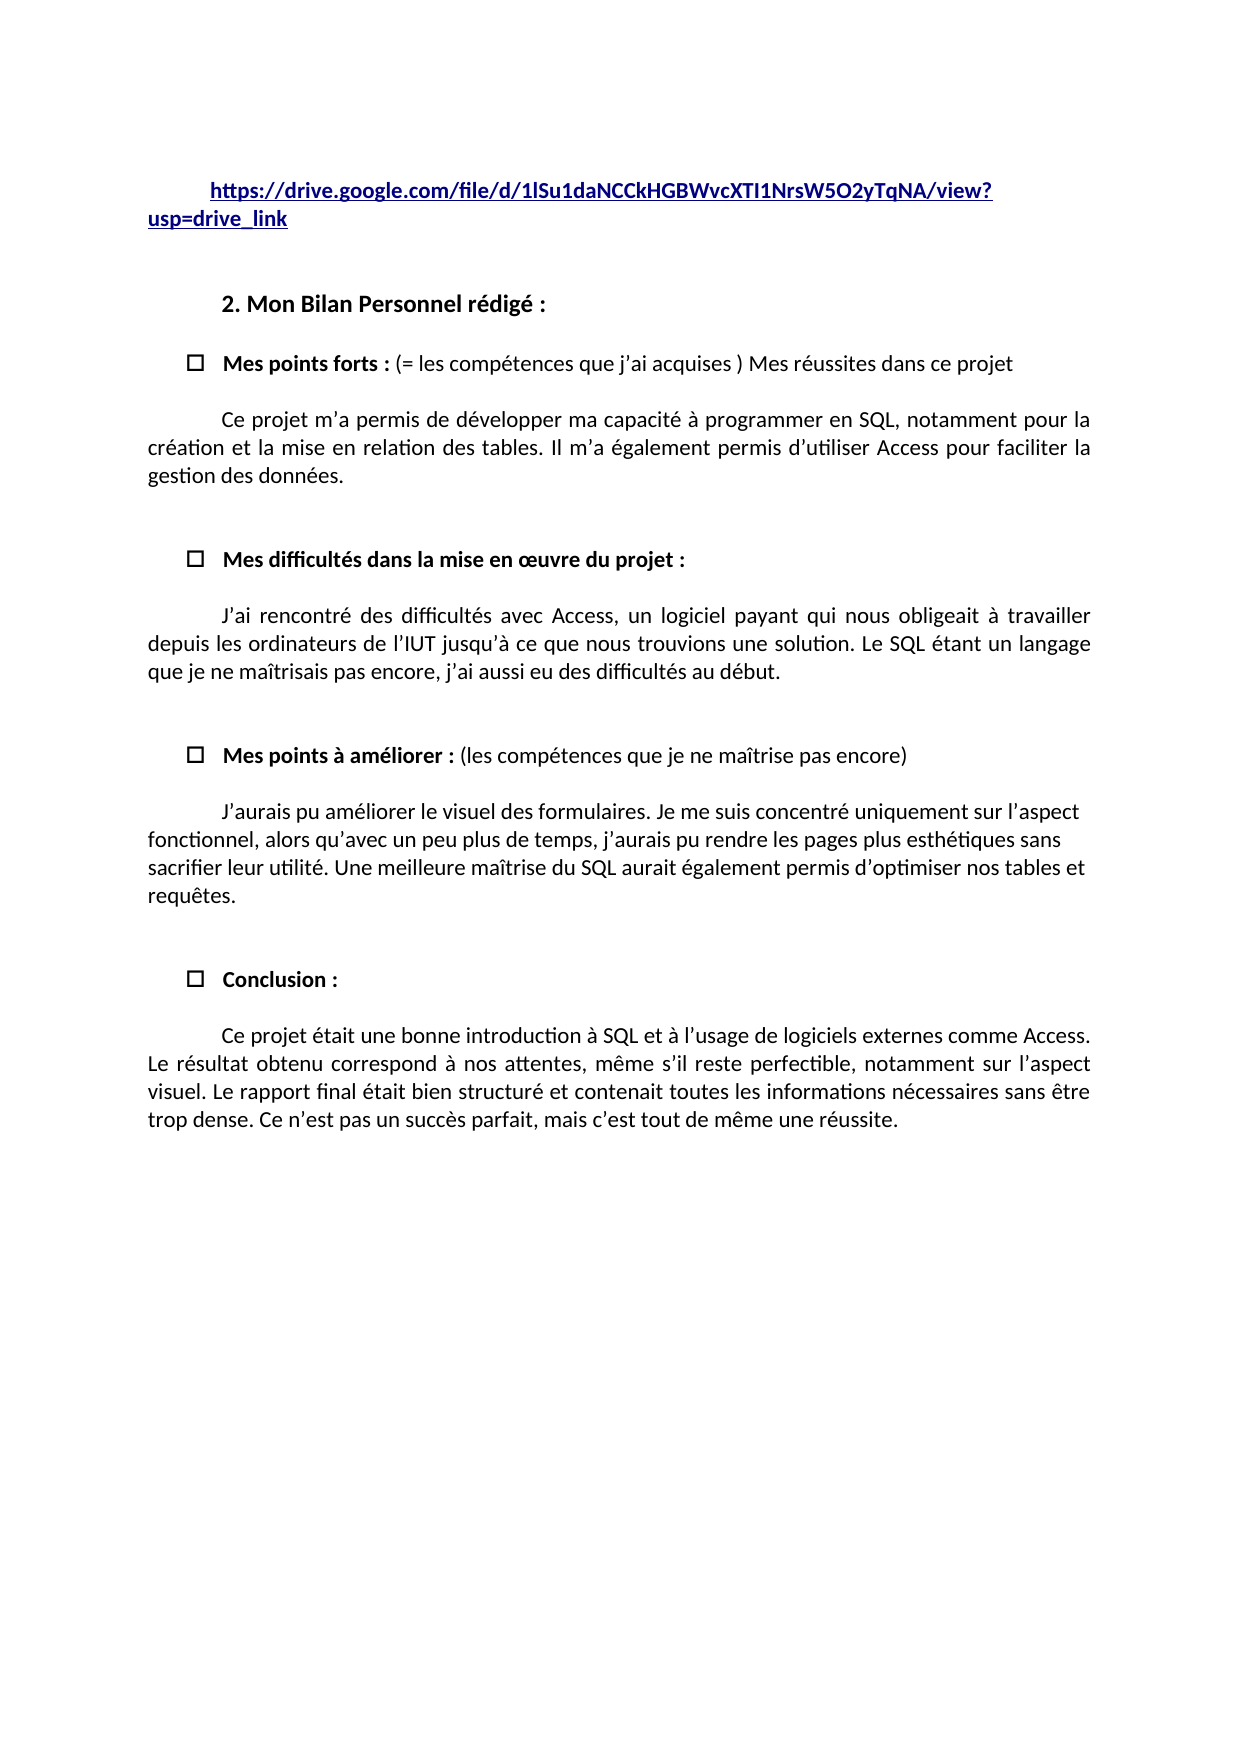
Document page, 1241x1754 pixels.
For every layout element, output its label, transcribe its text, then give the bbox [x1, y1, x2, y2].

text Ce projet m’a permis de développer ma capacité à programmer en SQL, notamment pour la création et la mise en relation des tables. Il m’a également permis d’utiliser Access pour faciliter la gestion des données. [148, 405, 1092, 489]
list Conclusion : [185, 965, 1092, 993]
text J’aurais pu améliorer le visuel des formulaires. Je me suis concentré uniquement sur l’aspect fonctionnel, alors qu’avec un peu plus de temps, j’aurais pu rendre les pages plus esthétiques sans sacrifier leur utilité. Une meilleure maîtrise du SQL aurait également permis d’optimiser nos tables et requêtes. [148, 797, 1092, 909]
list Ce projet était une bonne introduction à SQL et à l’usage de logiciels externes comme Access. Le résultat obtenu correspond à nos attentes, même s’il reste perfectible, notamment sur l’aspect visuel. Le rapport final était bien structuré et contenait toutes les informations nécessaires sans être trop dense. Ce n’est pas un succès parfait, mais c’est tout de même une réussite. [148, 1021, 1092, 1133]
text https://drive.google.com/file/d/1lSu1daNCCkHGBWvcXTI1NrsW5O2yTqNA/view?usp=drive_link [148, 176, 1092, 232]
list 2. Mon Bilan Personnel rédigé : [148, 288, 1092, 318]
list Mes difficultés dans la mise en œuvre du projet : [185, 545, 1092, 573]
list Mes points à améliorer : (les compétences que je ne maîtrise pas encore) [185, 741, 1092, 769]
list Mes points forts : (= les compétences que j’ai acquises ) Mes réussites dans ce projet [185, 349, 1092, 377]
text J’ai rencontré des difficultés avec Access, un logiciel payant qui nous obligeait à travailler depuis les ordinateurs de l’IUT jusqu’à ce que nous trouvions une solution. Le SQL étant un langage que je ne maîtrisais pas encore, j’ai aussi eu des difficultés au début. [148, 601, 1092, 685]
